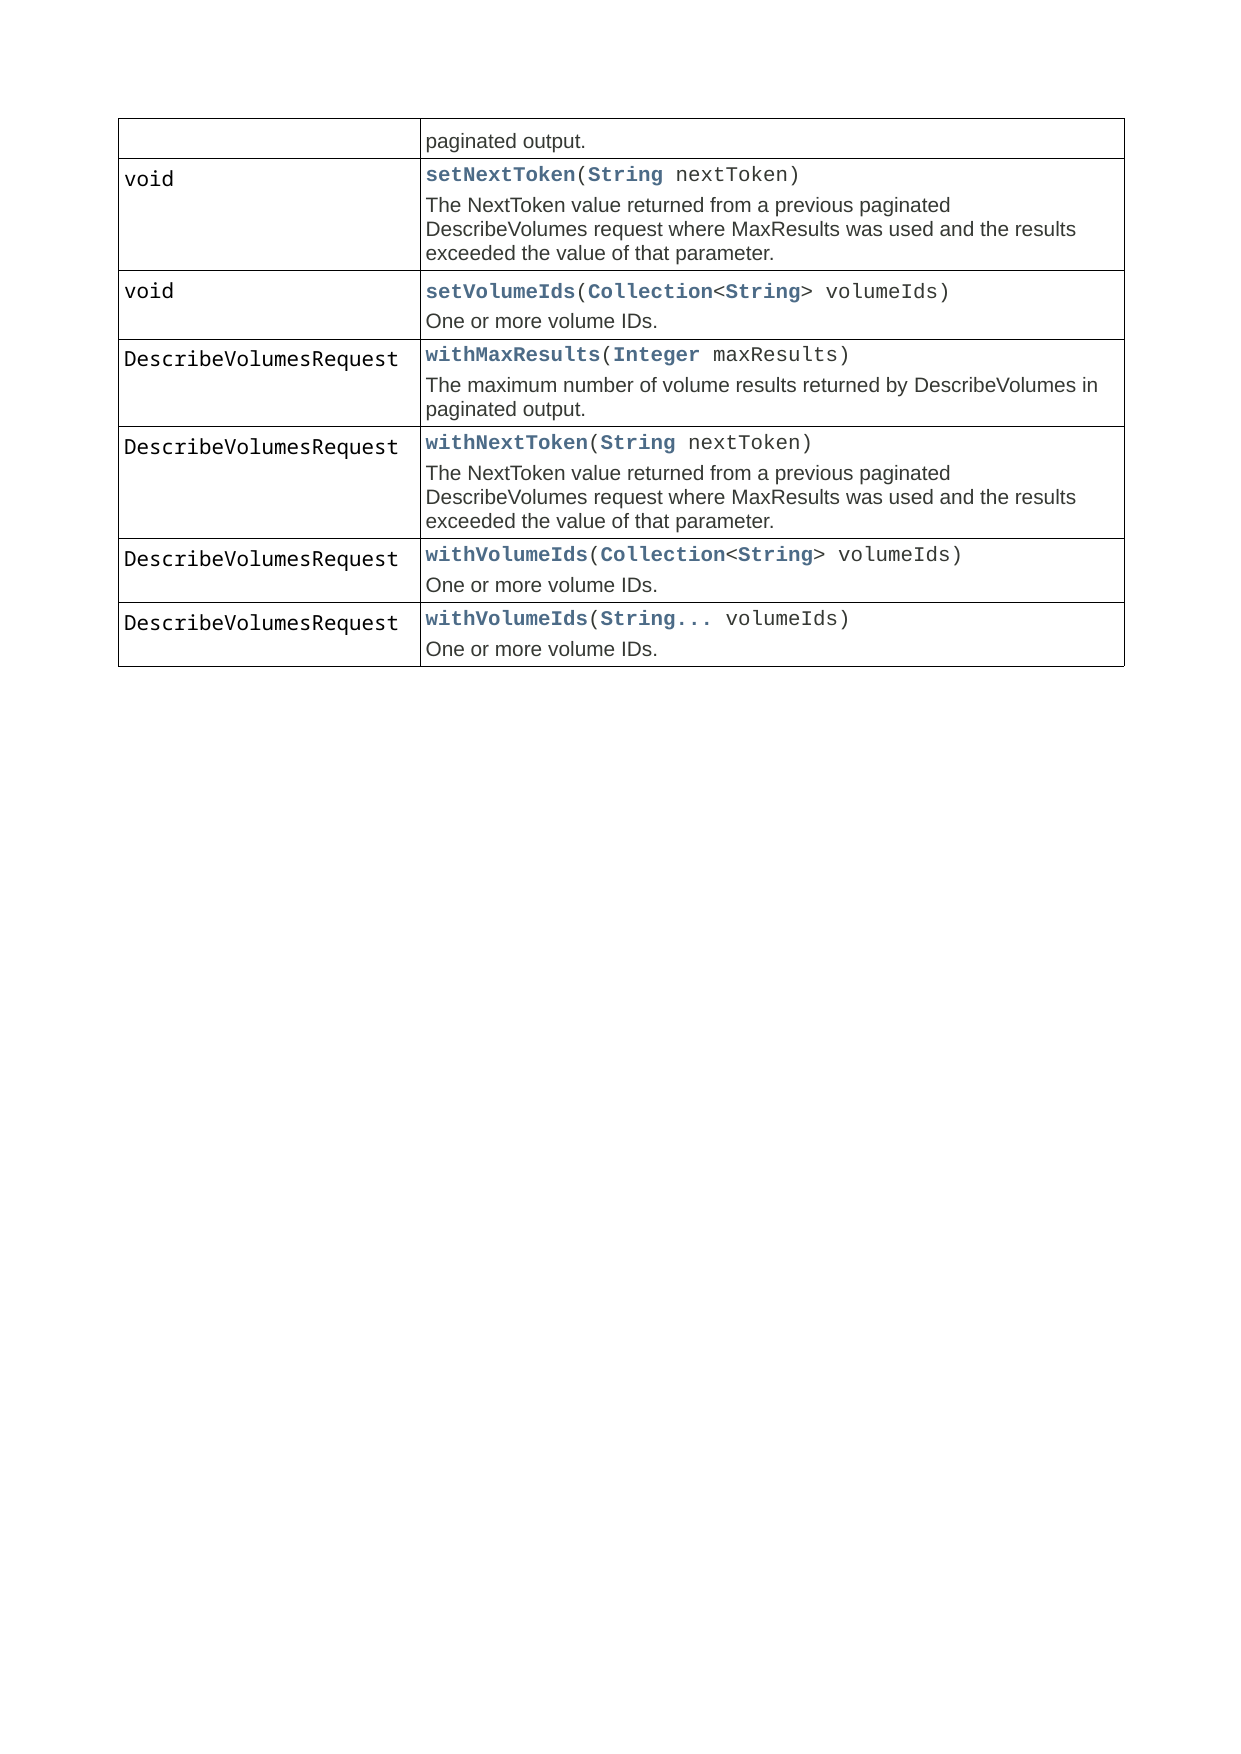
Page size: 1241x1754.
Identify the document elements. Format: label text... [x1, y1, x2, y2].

table_cell DescribeVolumesRequest [119, 539, 420, 602]
table_cell withMaxResults(Integer maxResults) The maximum number of volume results returned by DescribeVolumes in paginated output. [421, 340, 1124, 426]
table_cell withVolumeIds(Collection<String> volumeIds) One or more volume IDs. [421, 539, 1124, 602]
table_cell DescribeVolumesRequest [119, 427, 420, 538]
table_cell DescribeVolumesRequest [119, 340, 420, 426]
table_cell paginated output. [421, 119, 1124, 158]
table_cell DescribeVolumesRequest [119, 603, 420, 666]
table_cell void [119, 159, 420, 270]
table_cell withNextToken(String nextToken) The NextToken value returned from a previous paginated DescribeVolumes request where MaxResults was used and the results exceeded the value of that parameter. [421, 427, 1124, 538]
table_cell setVolumeIds(Collection<String> volumeIds) One or more volume IDs. [421, 271, 1124, 339]
table_cell [119, 119, 420, 158]
table_cell setNextToken(String nextToken) The NextToken value returned from a previous paginated DescribeVolumes request where MaxResults was used and the results exceeded the value of that parameter. [421, 159, 1124, 270]
table_cell void [119, 271, 420, 339]
table_cell withVolumeIds(String... volumeIds) One or more volume IDs. [421, 603, 1124, 666]
